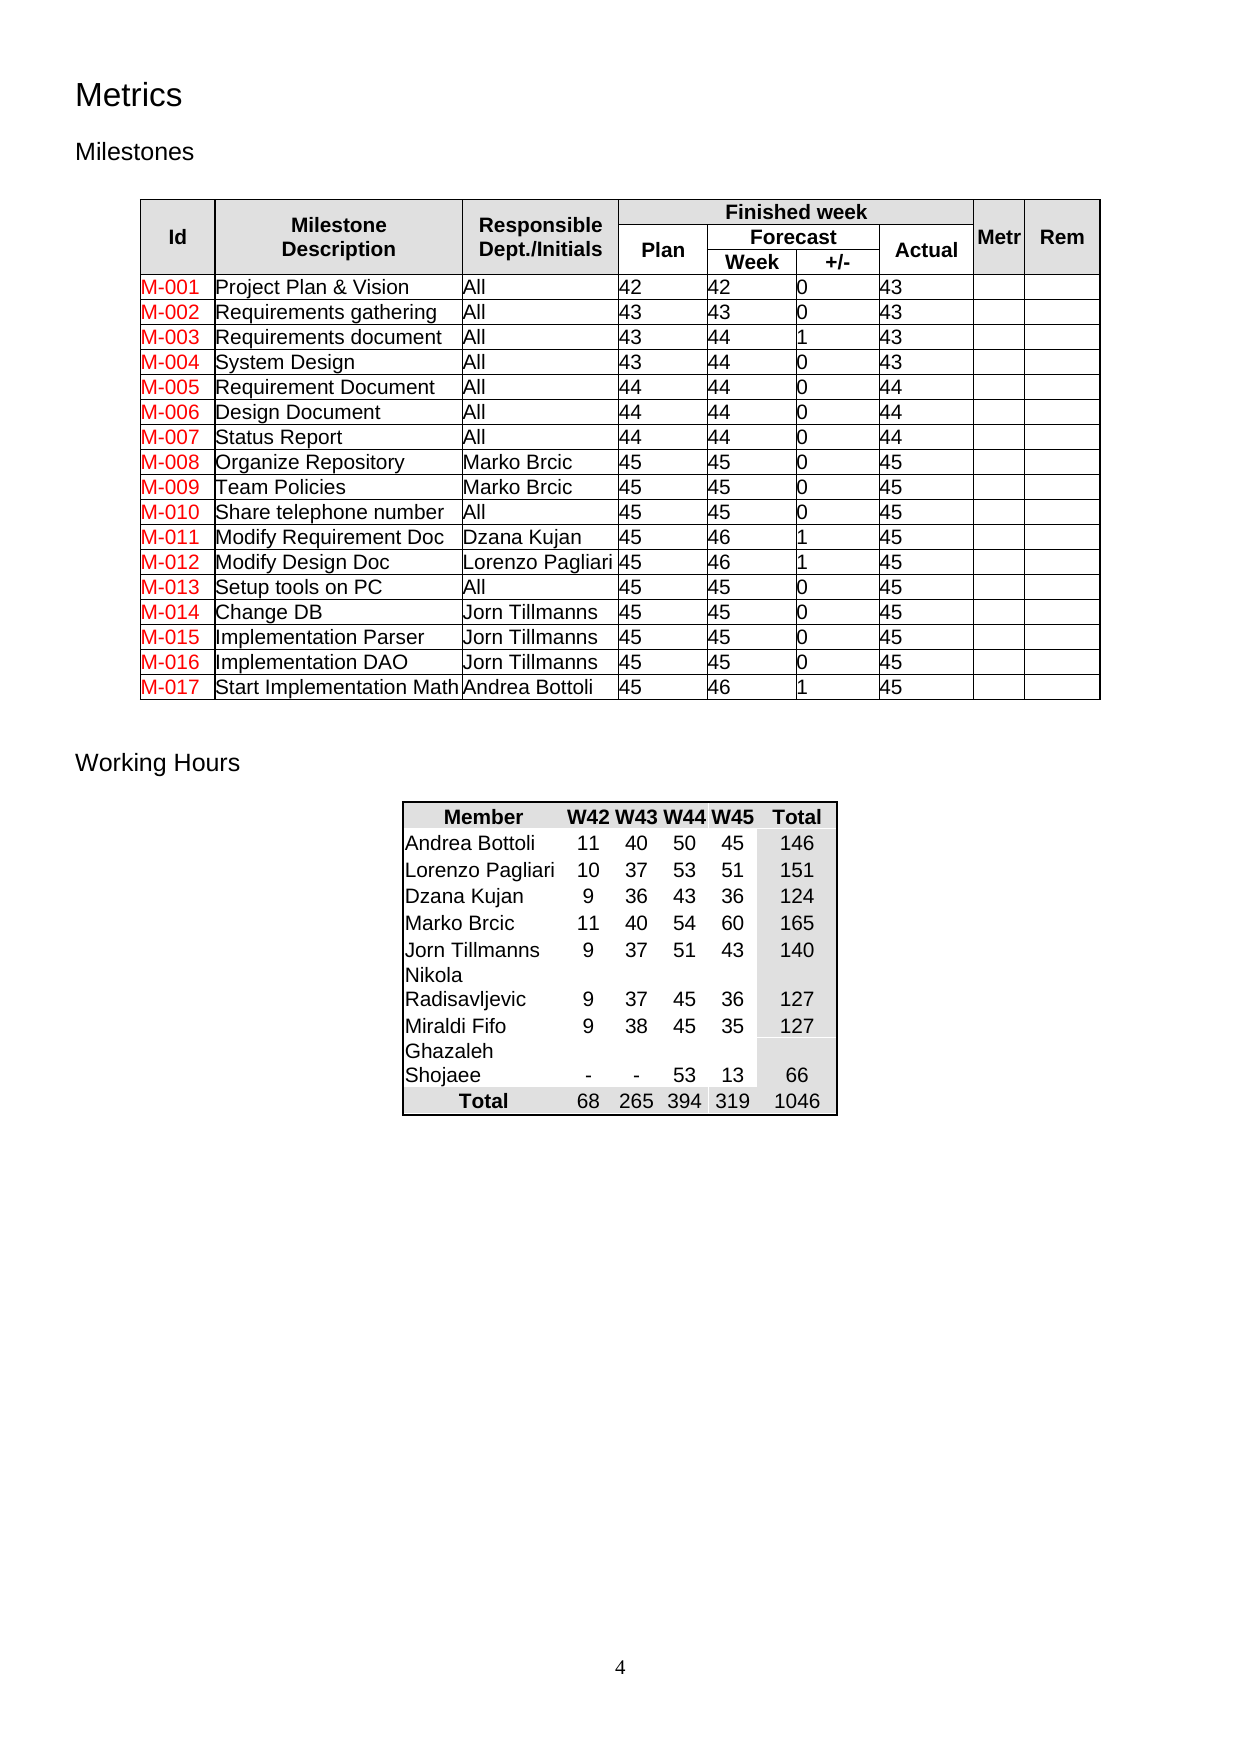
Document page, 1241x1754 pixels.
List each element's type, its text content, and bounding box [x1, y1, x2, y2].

table_cell Jorn Tillmanns [463, 600, 618, 624]
table_cell 45 [619, 550, 707, 574]
table_cell [1025, 300, 1099, 324]
table_cell 44 [880, 375, 973, 399]
table_cell [974, 500, 1024, 524]
table_cell 146 [757, 829, 836, 855]
table_cell 45 [880, 475, 973, 499]
table_cell [1025, 600, 1099, 624]
table_cell M-003 [141, 325, 214, 349]
table_cell 45 [619, 575, 707, 599]
table_cell 11 [564, 908, 612, 935]
table_cell 1046 [757, 1087, 836, 1113]
table_cell [1025, 450, 1099, 474]
table_cell Dzana Kujan [404, 882, 564, 908]
table_cell [974, 625, 1024, 649]
table_cell Implementation DAO [216, 650, 462, 674]
table_cell 40 [612, 908, 660, 935]
table_cell Setup tools on PC [216, 575, 462, 599]
table_header W45 [709, 803, 757, 828]
table_cell 40 [612, 829, 660, 855]
table_cell [974, 575, 1024, 599]
table_cell Start Implementation Math [216, 675, 462, 699]
table_cell 44 [619, 375, 707, 399]
table_cell All [463, 325, 618, 349]
table_cell System Design [216, 350, 462, 374]
table_cell 45 [619, 600, 707, 624]
table_cell 1 [797, 525, 879, 549]
table_cell M-017 [141, 675, 214, 699]
table_cell 165 [757, 908, 836, 935]
table_cell Forecast [708, 225, 879, 249]
table_cell Marko Brcic [463, 475, 618, 499]
table_cell 45 [708, 625, 796, 649]
table_header W42 [564, 803, 612, 828]
table_cell 45 [880, 525, 973, 549]
table_cell 35 [709, 1011, 757, 1037]
table_cell 42 [619, 275, 707, 299]
table_cell All [463, 575, 618, 599]
table_cell Dzana Kujan [463, 525, 618, 549]
table_cell [1025, 425, 1099, 449]
table_cell 0 [797, 625, 879, 649]
table_cell 43 [709, 935, 757, 961]
table_cell [974, 425, 1024, 449]
table_cell 45 [619, 675, 707, 699]
table_cell 43 [619, 300, 707, 324]
table_cell 45 [708, 500, 796, 524]
table_header Total [757, 803, 836, 828]
table_cell [1025, 400, 1099, 424]
table_cell 46 [708, 675, 796, 699]
table_cell [974, 675, 1024, 699]
table_cell 0 [797, 300, 879, 324]
table_cell All [463, 350, 618, 374]
table_cell 37 [612, 961, 660, 1011]
table_cell Actual [880, 225, 973, 274]
text Milestones [75, 137, 1165, 166]
table_cell 9 [564, 882, 612, 908]
table_cell - [612, 1038, 660, 1087]
table_cell 44 [619, 400, 707, 424]
table_cell M-005 [141, 375, 214, 399]
table_cell Marko Brcic [463, 450, 618, 474]
table_cell 46 [708, 525, 796, 549]
table_cell Miraldi Fifo [404, 1011, 564, 1037]
table_cell Total [404, 1087, 564, 1113]
table_cell 44 [880, 400, 973, 424]
table_cell M-012 [141, 550, 214, 574]
table_cell [974, 550, 1024, 574]
table_cell M-001 [141, 275, 214, 299]
table_cell 0 [797, 350, 879, 374]
table_cell 0 [797, 500, 879, 524]
table_cell 45 [880, 675, 973, 699]
table_cell 45 [708, 650, 796, 674]
table_cell 43 [880, 325, 973, 349]
table_cell 9 [564, 935, 612, 961]
table_cell Nikola Radisavljevic [404, 961, 564, 1011]
table_cell [1025, 375, 1099, 399]
table_cell 0 [797, 475, 879, 499]
table_cell 45 [709, 829, 757, 855]
table_cell 0 [797, 600, 879, 624]
table_cell 46 [708, 550, 796, 574]
table_header Milestone Description [216, 200, 462, 274]
table_cell Andrea Bottoli [404, 829, 564, 855]
table_cell Organize Repository [216, 450, 462, 474]
table_cell [974, 600, 1024, 624]
table_cell 45 [708, 575, 796, 599]
table_cell [1025, 275, 1099, 299]
table_cell 0 [797, 400, 879, 424]
table_cell M-006 [141, 400, 214, 424]
table_cell Implementation Parser [216, 625, 462, 649]
table_cell 1 [797, 675, 879, 699]
table_cell 50 [660, 829, 708, 855]
table_cell [1025, 675, 1099, 699]
table_cell 37 [612, 855, 660, 882]
table_cell 45 [880, 625, 973, 649]
table_cell Lorenzo Pagliari [404, 855, 564, 882]
table_cell Jorn Tillmanns [404, 935, 564, 961]
table_cell 44 [619, 425, 707, 449]
table_cell [1025, 525, 1099, 549]
table_cell [974, 475, 1024, 499]
table_cell Team Policies [216, 475, 462, 499]
table_cell All [463, 300, 618, 324]
table_cell 45 [708, 600, 796, 624]
table_cell Lorenzo Pagliari [463, 550, 618, 574]
table_cell 54 [660, 908, 708, 935]
table_cell Change DB [216, 600, 462, 624]
table_cell 140 [757, 935, 836, 961]
table_cell Week [708, 250, 796, 274]
table_cell [974, 375, 1024, 399]
table_cell [974, 300, 1024, 324]
table_cell 45 [619, 650, 707, 674]
table_cell M-013 [141, 575, 214, 599]
table_cell 43 [880, 275, 973, 299]
table_cell 127 [757, 1011, 836, 1037]
table_cell 45 [880, 550, 973, 574]
table_cell 45 [880, 650, 973, 674]
table_header W44 [660, 803, 708, 828]
table_cell 45 [619, 450, 707, 474]
table_cell 45 [660, 961, 708, 1011]
table_cell 45 [880, 500, 973, 524]
table_cell [974, 350, 1024, 374]
table_cell [974, 325, 1024, 349]
table_cell Modify Design Doc [216, 550, 462, 574]
table_cell 44 [708, 350, 796, 374]
table_cell 43 [619, 325, 707, 349]
table_cell All [463, 275, 618, 299]
table_header Finished week [619, 200, 973, 224]
table_cell 51 [709, 855, 757, 882]
table_cell 0 [797, 275, 879, 299]
table_cell 0 [797, 450, 879, 474]
table_cell 68 [564, 1087, 612, 1113]
table_cell [1025, 550, 1099, 574]
table_cell Requirements document [216, 325, 462, 349]
table_cell 51 [660, 935, 708, 961]
table_cell 36 [612, 882, 660, 908]
table_cell M-002 [141, 300, 214, 324]
table_cell 36 [709, 961, 757, 1011]
table_cell M-008 [141, 450, 214, 474]
table_cell Requirement Document [216, 375, 462, 399]
table_header Responsible Dept./Initials [463, 200, 618, 274]
table_cell 44 [708, 325, 796, 349]
subtitle Metrics [75, 75, 1165, 113]
table_cell M-009 [141, 475, 214, 499]
table_cell 44 [708, 400, 796, 424]
table_cell All [463, 500, 618, 524]
table_cell 43 [880, 300, 973, 324]
table_cell 0 [797, 575, 879, 599]
table_cell [974, 450, 1024, 474]
table_cell [974, 525, 1024, 549]
table_cell M-015 [141, 625, 214, 649]
table_header W43 [612, 803, 660, 828]
table_cell All [463, 425, 618, 449]
table_cell [1025, 500, 1099, 524]
table_cell 0 [797, 650, 879, 674]
table_cell Jorn Tillmanns [463, 625, 618, 649]
table_cell 45 [880, 575, 973, 599]
table_cell 45 [660, 1011, 708, 1037]
table_cell 60 [709, 908, 757, 935]
table_header Id [141, 200, 214, 274]
table_cell Andrea Bottoli [463, 675, 618, 699]
table_cell Status Report [216, 425, 462, 449]
table_cell [1025, 575, 1099, 599]
table_cell Marko Brcic [404, 908, 564, 935]
table_cell 38 [612, 1011, 660, 1037]
table_cell Ghazaleh Shojaee [404, 1038, 564, 1087]
table_cell Project Plan & Vision [216, 275, 462, 299]
table_cell [1025, 650, 1099, 674]
table_cell 45 [708, 450, 796, 474]
table_cell Design Document [216, 400, 462, 424]
table_cell 9 [564, 1011, 612, 1037]
table_cell All [463, 400, 618, 424]
table_cell Plan [619, 225, 707, 274]
table_cell [1025, 475, 1099, 499]
table_cell [1025, 625, 1099, 649]
table_cell 10 [564, 855, 612, 882]
table_cell 265 [612, 1087, 660, 1113]
table_cell Modify Requirement Doc [216, 525, 462, 549]
table_cell 0 [797, 375, 879, 399]
table_cell 45 [708, 475, 796, 499]
table_cell 37 [612, 935, 660, 961]
table_cell 44 [708, 375, 796, 399]
table_cell 44 [708, 425, 796, 449]
table_cell [974, 275, 1024, 299]
table_cell All [463, 375, 618, 399]
table_cell 45 [619, 525, 707, 549]
table_cell 127 [757, 961, 836, 1011]
table_cell 36 [709, 882, 757, 908]
table_header Rem [1025, 200, 1099, 274]
table_cell 45 [619, 625, 707, 649]
table_cell 53 [660, 855, 708, 882]
table_cell 44 [880, 425, 973, 449]
table_cell [974, 400, 1024, 424]
table_cell 45 [880, 600, 973, 624]
table_cell 45 [619, 475, 707, 499]
table_cell 42 [708, 275, 796, 299]
table_cell 43 [619, 350, 707, 374]
table_cell 9 [564, 961, 612, 1011]
table_cell 1 [797, 550, 879, 574]
table_cell 1 [797, 325, 879, 349]
table_cell 13 [709, 1038, 757, 1087]
table_cell 53 [660, 1038, 708, 1087]
table_cell Requirements gathering [216, 300, 462, 324]
table_cell 124 [757, 882, 836, 908]
table_cell [1025, 350, 1099, 374]
table_cell [1025, 325, 1099, 349]
table_cell 45 [619, 500, 707, 524]
table_cell M-014 [141, 600, 214, 624]
table_cell 43 [880, 350, 973, 374]
table_cell 319 [709, 1087, 757, 1113]
table_cell Jorn Tillmanns [463, 650, 618, 674]
table_cell 45 [880, 450, 973, 474]
table_cell 394 [660, 1087, 708, 1113]
table_cell M-016 [141, 650, 214, 674]
table_header Metr [974, 200, 1024, 274]
table_cell M-010 [141, 500, 214, 524]
table_cell M-004 [141, 350, 214, 374]
table_header Member [404, 803, 564, 828]
table_cell [974, 650, 1024, 674]
table_cell Share telephone number [216, 500, 462, 524]
table_cell 43 [708, 300, 796, 324]
table_cell - [564, 1038, 612, 1087]
table_cell +/- [797, 250, 879, 274]
text Working Hours [75, 748, 1165, 777]
table_cell M-011 [141, 525, 214, 549]
table_cell 66 [757, 1038, 836, 1087]
table_cell M-007 [141, 425, 214, 449]
table_cell 151 [757, 855, 836, 882]
table_cell 11 [564, 829, 612, 855]
table_cell 43 [660, 882, 708, 908]
table_cell 0 [797, 425, 879, 449]
